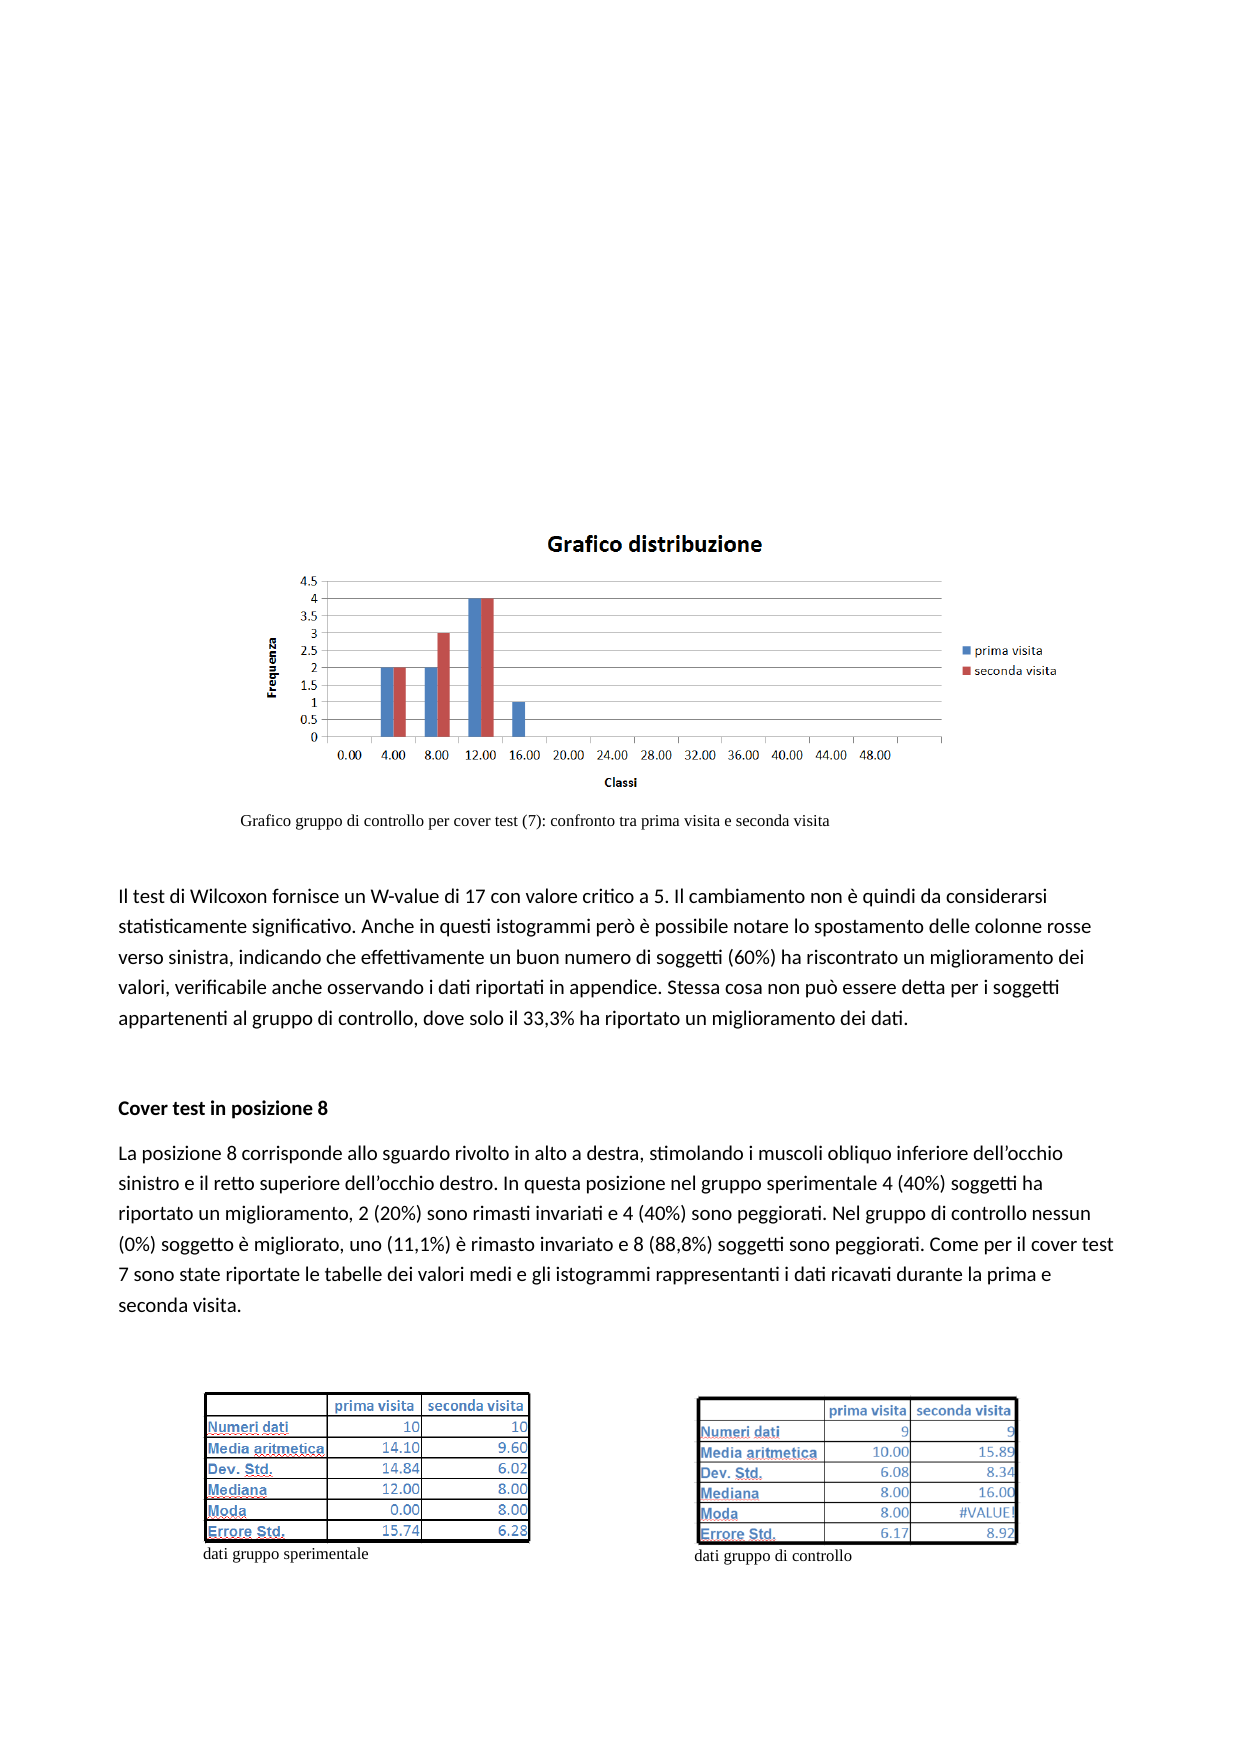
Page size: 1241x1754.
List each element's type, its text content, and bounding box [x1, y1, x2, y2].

text La posizione 8 corrisponde allo sguardo rivolto in alto a destra, stimolando i muscoli obliquo inferiore dell’occhio sinistro e il retto superiore dell’occhio destro. In questa posizione nel gruppo sperimentale 4 (40%) soggetti ha riportato un miglioramento, 2 (20%) sono rimasti invariati e 4 (40%) sono peggiorati. Nel gruppo di controllo nessun (0%) soggetto è migliorato, uno (11,1%) è rimasto invariato e 8 (88,8%) soggetti sono peggiorati. Come per il cover test 7 sono state riportate le tabelle dei valori medi e gli istogrammi rappresentanti i dati ricavati durante la prima e seconda visita. [118, 1140, 1122, 1317]
picture [694, 1395, 1021, 1546]
text Grafico gruppo di controllo per cover test (7): confronto tra prima visita e seconda visita [240, 811, 1069, 829]
text dati gruppo di controllo [694, 1546, 1021, 1564]
text dati gruppo sperimentale [203, 1544, 531, 1563]
picture [202, 1392, 531, 1544]
text Cover test in posizione 8 [118, 1095, 1122, 1120]
picture [240, 509, 1069, 811]
text Il test di Wilcoxon fornisce un W-value di 17 con valore critico a 5. Il cambiamento non è quindi da considerarsi statisticamente significativo. Anche in questi istogrammi però è possibile notare lo spostamento delle colonne rosse verso sinistra, indicando che effettivamente un buon numero di soggetti (60%) ha riscontrato un miglioramento dei valori, verificabile anche osservando i dati riportati in appendice. Stessa cosa non può essere detta per i soggetti appartenenti al gruppo di controllo, dove solo il 33,3% ha riportato un miglioramento dei dati. [118, 883, 1122, 1030]
